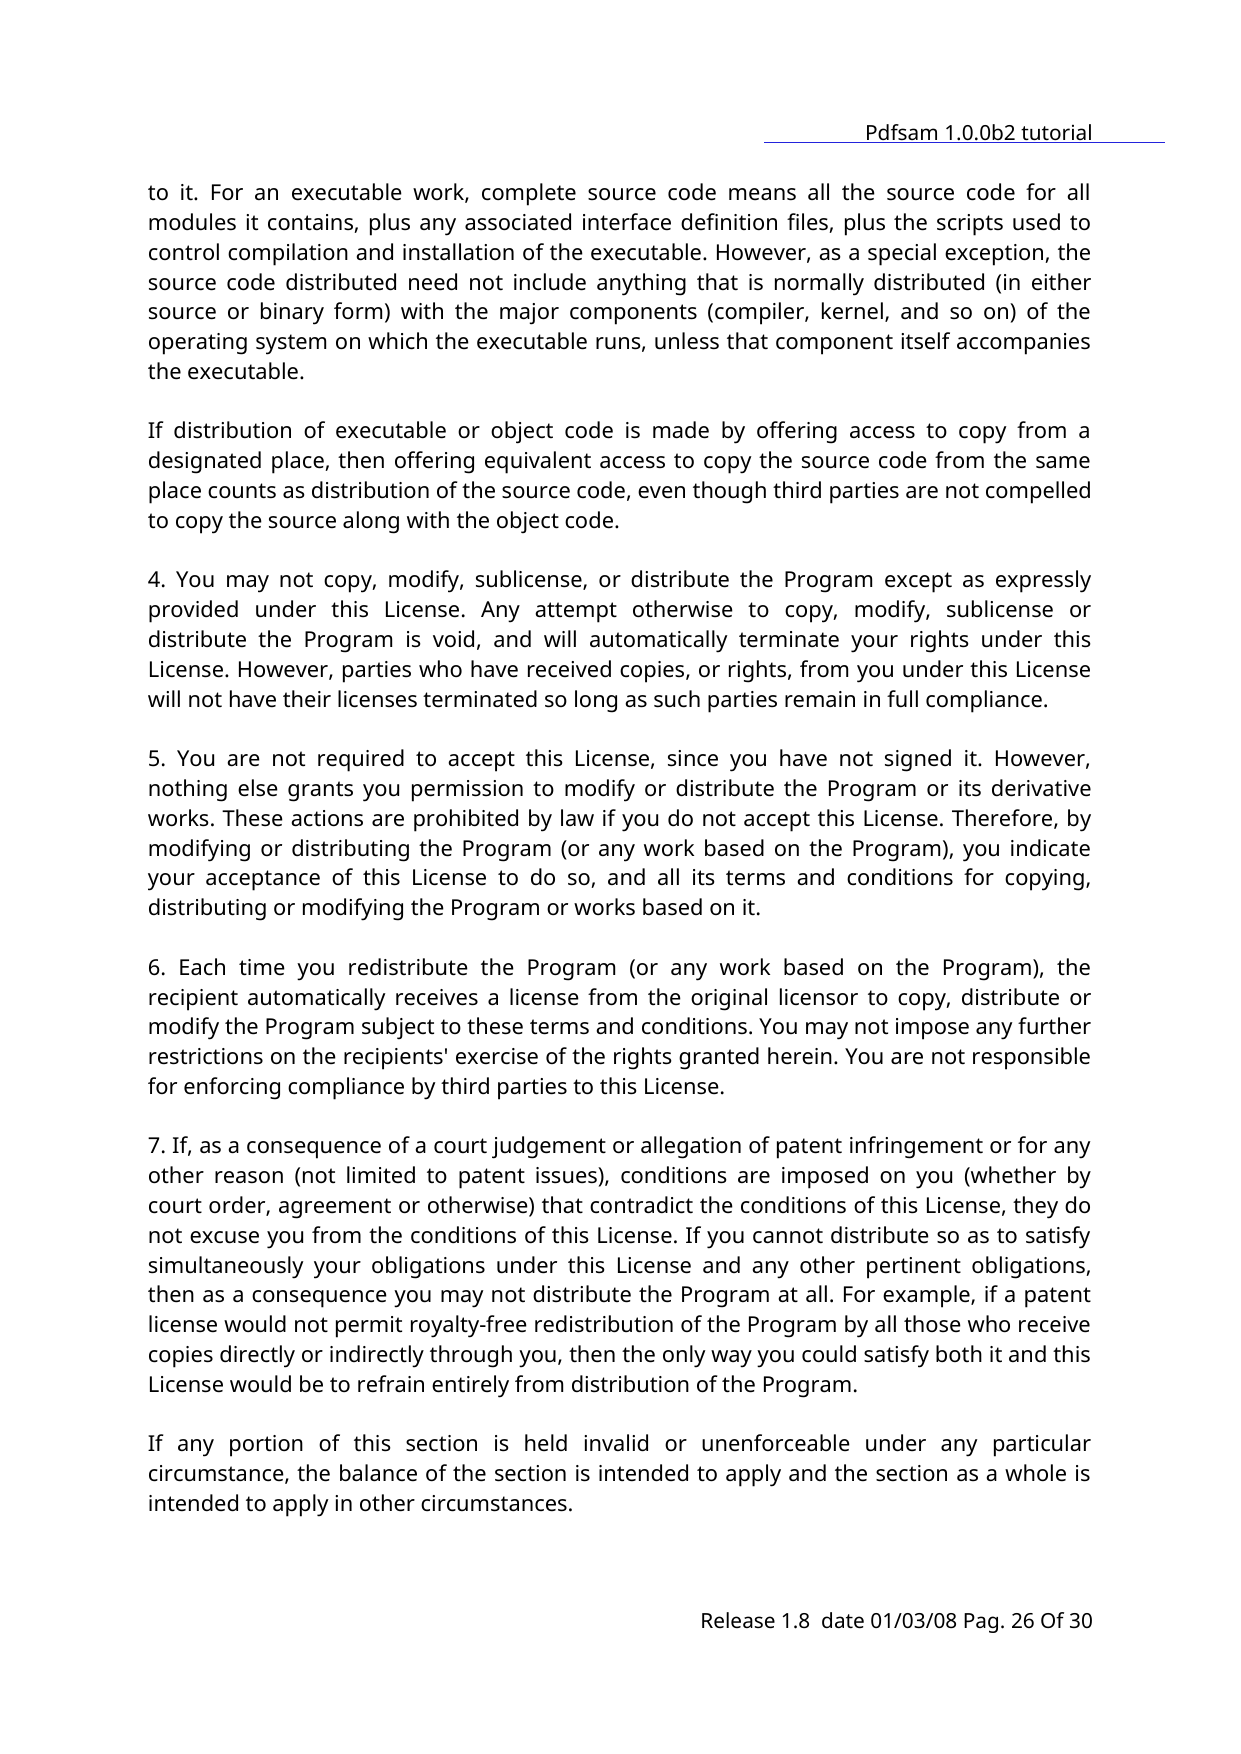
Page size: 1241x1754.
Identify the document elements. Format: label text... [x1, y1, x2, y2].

text 7. If, as a consequence of a court judgement or allegation of patent infringement or for any other reason (not limited to patent issues), conditions are imposed on you (whether by court order, agreement or otherwise) that contradict the conditions of this License, they do not excuse you from the conditions of this License. If you cannot distribute so as to satisfy simultaneously your obligations under this License and any other pertinent obligations, then as a consequence you may not distribute the Program at all. For example, if a patent license would not permit royalty-free redistribution of the Program by all those who receive copies directly or indirectly through you, then the only way you could satisfy both it and this License would be to refrain entirely from distribution of the Program. [148, 1130, 1093, 1398]
text 6. Each time you redistribute the Program (or any work based on the Program), the recipient automatically receives a license from the original licensor to copy, distribute or modify the Program subject to these terms and conditions. You may not impose any further restrictions on the recipients' exercise of the rights granted herein. You are not responsible for enforcing compliance by third parties to this License. [148, 952, 1093, 1101]
text 5. You are not required to accept this License, since you have not signed it. However, nothing else grants you permission to modify or distribute the Program or its derivative works. These actions are prohibited by law if you do not accept this License. Therefore, by modifying or distributing the Program (or any work based on the Program), you indicate your acceptance of this License to do so, and all its terms and conditions for copying, distributing or modifying the Program or works based on it. [148, 743, 1093, 922]
text 4. You may not copy, modify, sublicense, or distribute the Program except as expressly provided under this License. Any attempt otherwise to copy, modify, sublicense or distribute the Program is void, and will automatically terminate your rights under this License. However, parties who have received copies, or rights, from you under this License will not have their licenses terminated so long as such parties remain in full compliance. [148, 564, 1093, 713]
text If distribution of executable or object code is made by offering access to copy from a designated place, then offering equivalent access to copy the source code from the same place counts as distribution of the source code, even though third parties are not compelled to copy the source along with the object code. [148, 415, 1093, 534]
text If any portion of this section is held invalid or unenforceable under any particular circumstance, the balance of the section is intended to apply and the section as a whole is intended to apply in other circumstances. [148, 1428, 1093, 1518]
text to it. For an executable work, complete source code means all the source code for all modules it contains, plus any associated interface definition files, plus the scripts used to control compilation and installation of the executable. However, as a special exception, the source code distributed need not include anything that is normally distributed (in either source or binary form) with the major components (compiler, kernel, and so on) of the operating system on which the executable runs, unless that component itself accompanies the executable. [148, 177, 1093, 386]
